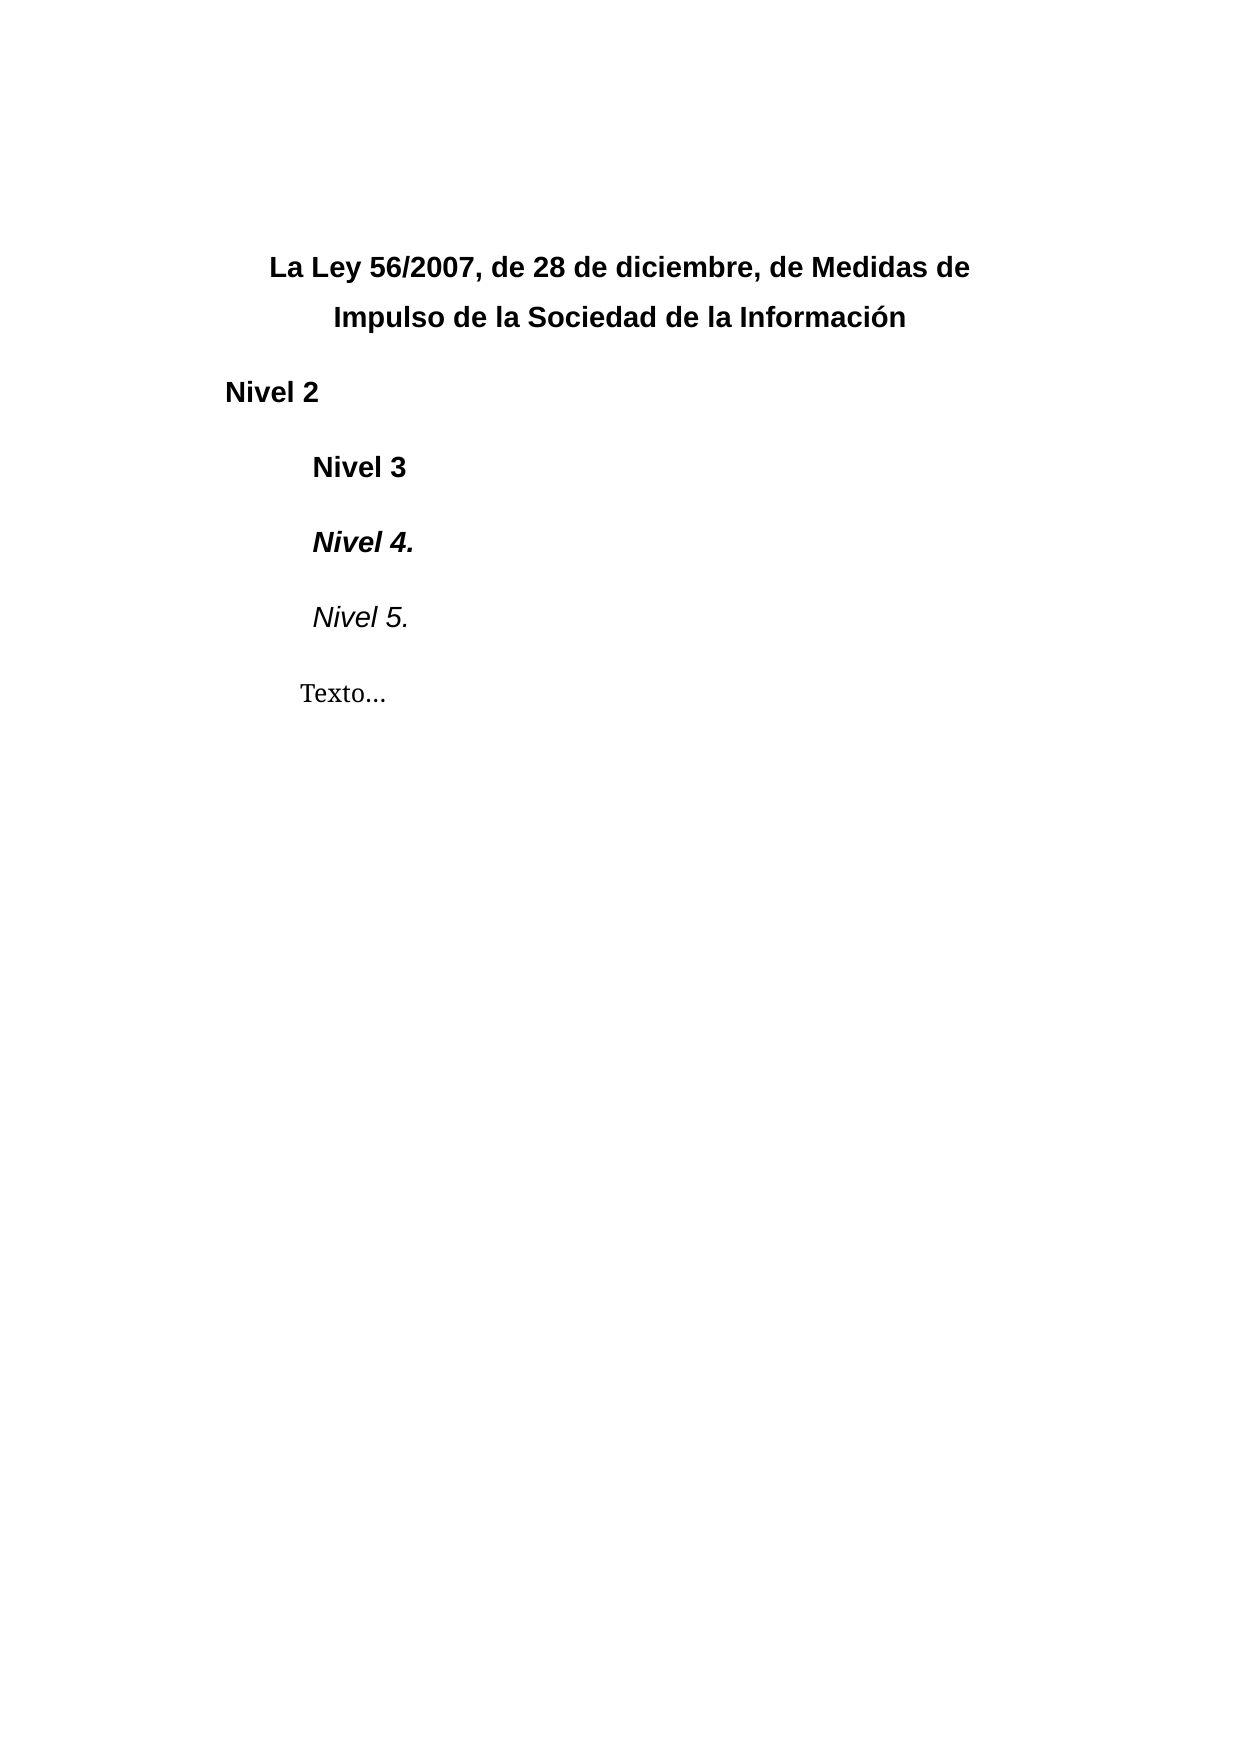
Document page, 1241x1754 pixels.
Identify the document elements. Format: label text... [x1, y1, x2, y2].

text Nivel 5. [225, 601, 1015, 634]
text Nivel 2 [225, 375, 1015, 409]
text Nivel 4. [225, 525, 1015, 559]
text La Ley 56/2007, de 28 de diciembre, de Medidas de Impulso de la Sociedad de la Información [225, 250, 1015, 334]
text Nivel 3 [225, 450, 1015, 484]
text Texto… [225, 676, 1015, 710]
